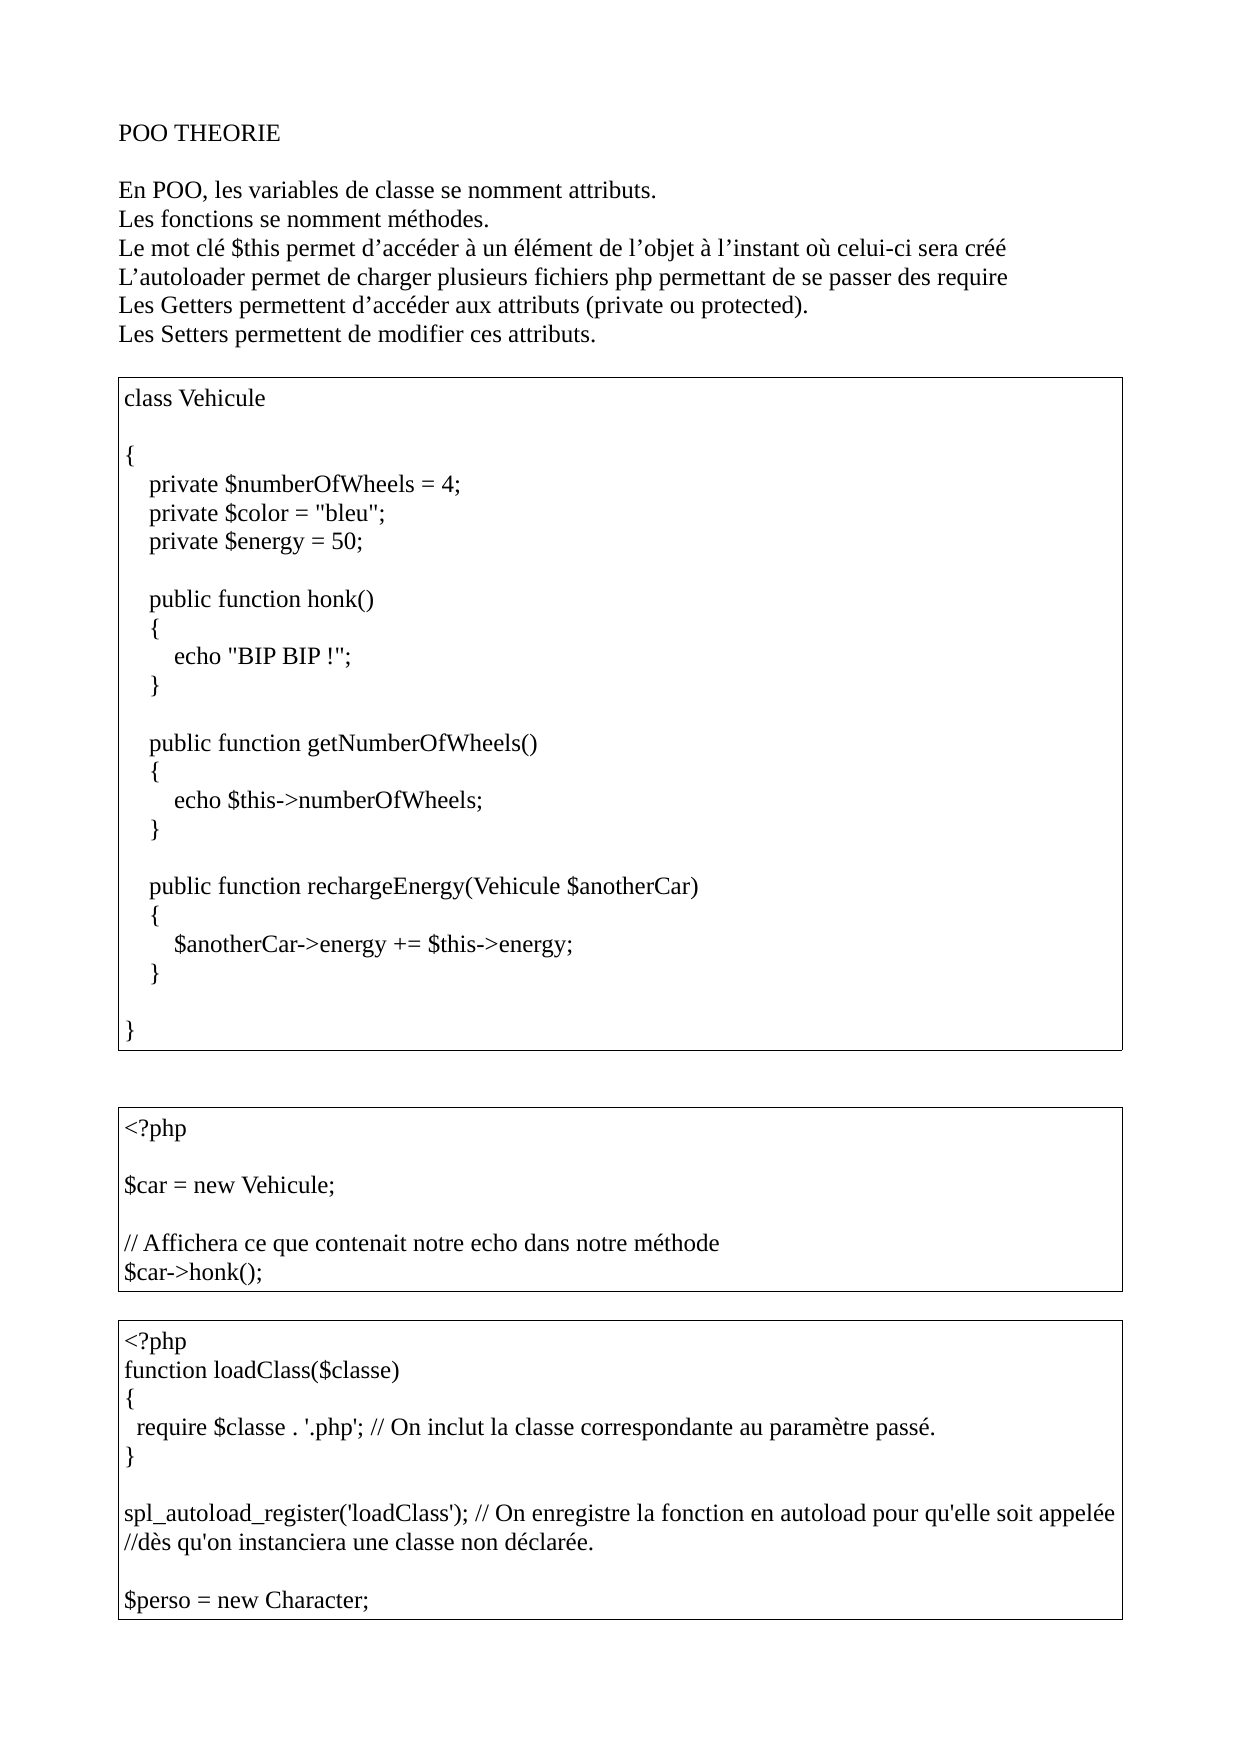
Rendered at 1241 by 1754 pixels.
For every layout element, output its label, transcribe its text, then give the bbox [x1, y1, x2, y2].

text En POO, les variables de classe se nomment attributs. [118, 176, 1122, 204]
table_header <?php function loadClass($classe) { require $classe . '.php'; // On inclut la classe correspondante au paramètre passé. } spl_autoload_register('loadClass'); // On enregistre la fonction en autoload pour qu'elle soit appelée //dès qu'on instanciera une classe non déclarée. $perso = new Character; [119, 1321, 1122, 1619]
text Le mot clé $this permet d’accéder à un élément de l’objet à l’instant où celui-ci sera créé [118, 233, 1122, 262]
table_header class Vehicule { private $numberOfWheels = 4; private $color = "bleu"; private $energy = 50; public function honk() { echo "BIP BIP !"; } public function getNumberOfWheels() { echo $this->numberOfWheels; } public function rechargeEnergy(Vehicule $anotherCar) { $anotherCar->energy += $this->energy; } } [119, 378, 1122, 1050]
text POO THEORIE [118, 118, 1122, 147]
text L’autoloader permet de charger plusieurs fichiers php permettant de se passer des require [118, 262, 1122, 291]
text Les Setters permettent de modifier ces attributs. [118, 319, 1122, 348]
text Les Getters permettent d’accéder aux attributs (private ou protected). [118, 291, 1122, 319]
text Les fonctions se nomment méthodes. [118, 204, 1122, 233]
table_header <?php $car = new Vehicule; // Affichera ce que contenait notre echo dans notre méthode $car->honk(); [119, 1108, 1122, 1291]
